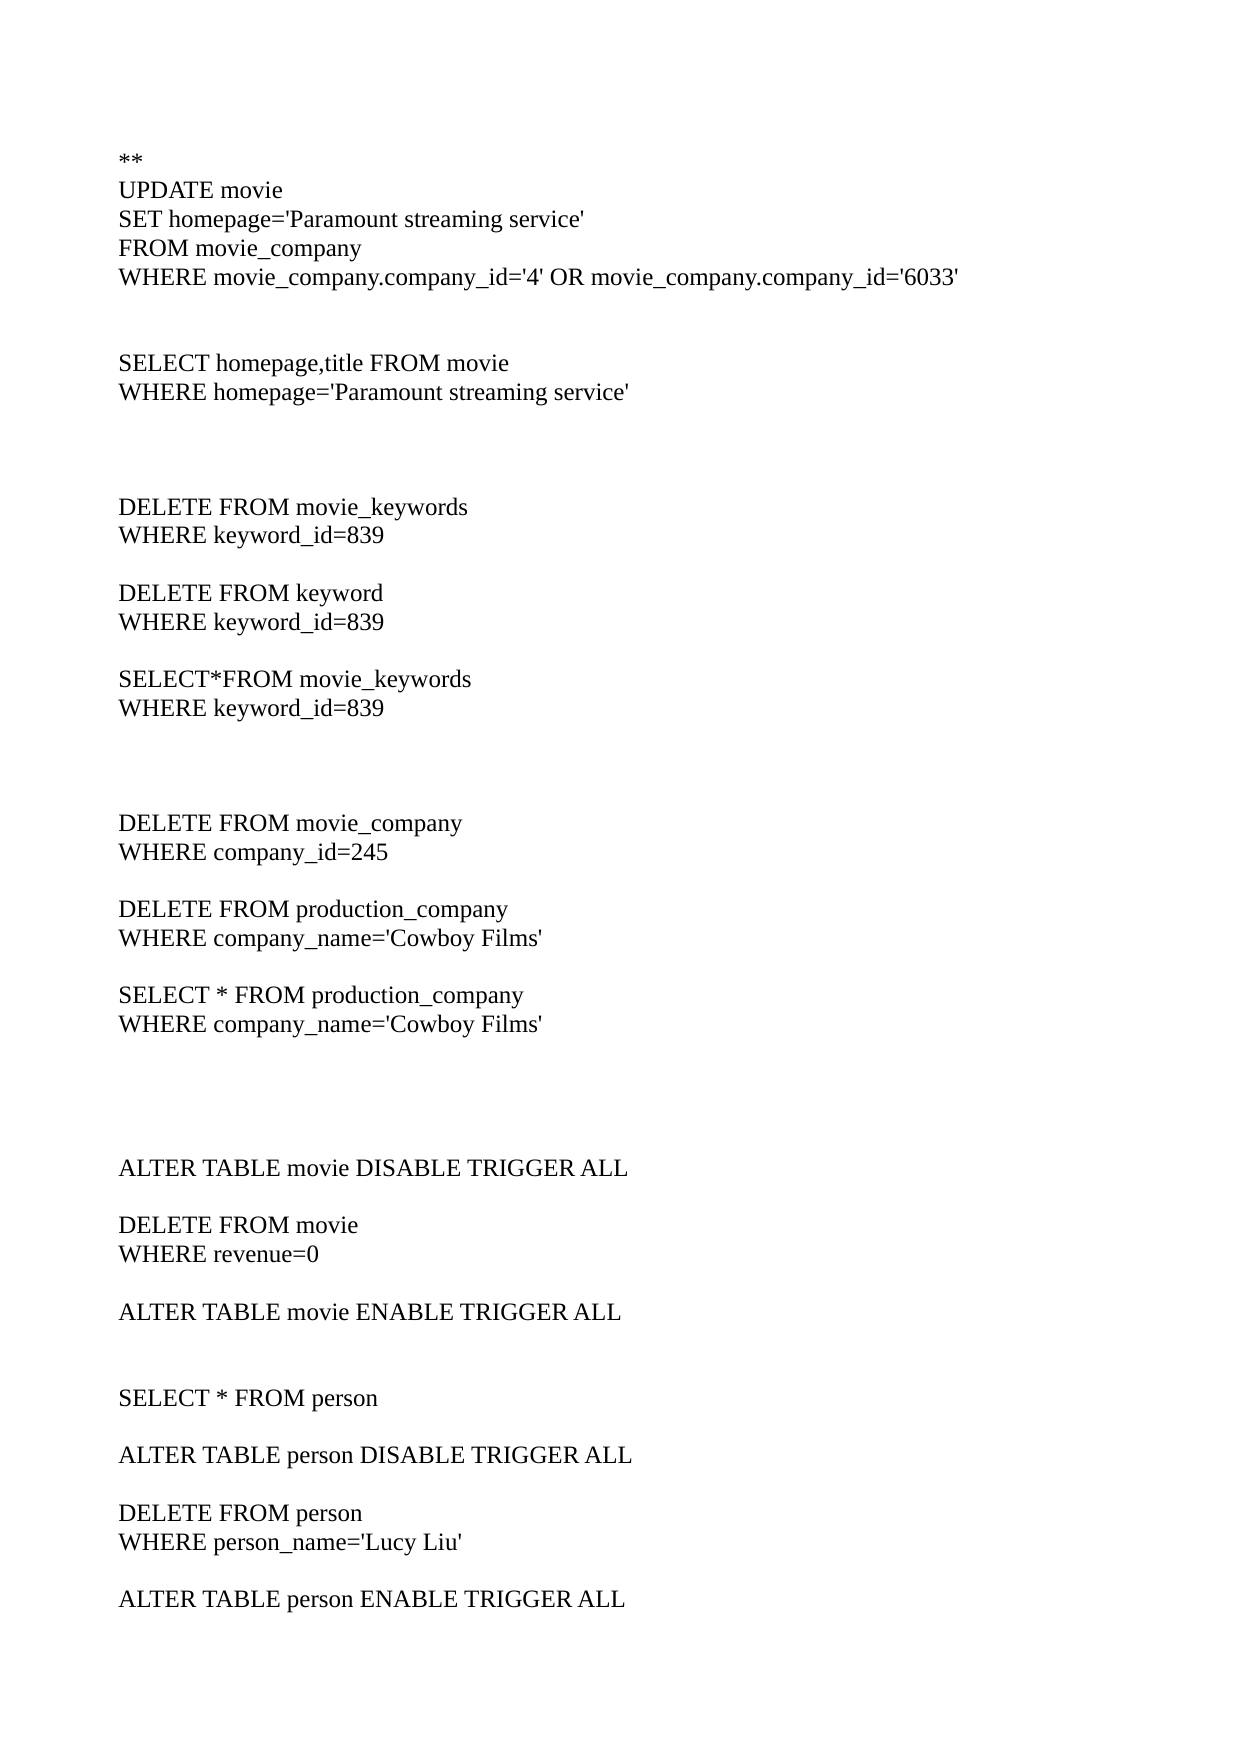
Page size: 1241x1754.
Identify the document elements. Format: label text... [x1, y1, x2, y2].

text UPDATE movie [118, 176, 1122, 204]
text DELETE FROM person [118, 1498, 1122, 1527]
text WHERE company_id=245 [118, 837, 1122, 866]
text WHERE revenue=0 [118, 1239, 1122, 1268]
text DELETE FROM movie_company [118, 808, 1122, 837]
text ALTER TABLE movie ENABLE TRIGGER ALL [118, 1297, 1122, 1326]
text ALTER TABLE person ENABLE TRIGGER ALL [118, 1584, 1122, 1613]
text ** [118, 147, 1122, 176]
text SET homepage='Paramount streaming service' [118, 204, 1122, 233]
text ALTER TABLE movie DISABLE TRIGGER ALL [118, 1153, 1122, 1182]
text WHERE keyword_id=839 [118, 607, 1122, 636]
text SELECT * FROM person [118, 1383, 1122, 1412]
text WHERE keyword_id=839 [118, 693, 1122, 722]
text FROM movie_company [118, 233, 1122, 262]
text WHERE company_name='Cowboy Films' [118, 923, 1122, 952]
text WHERE keyword_id=839 [118, 521, 1122, 549]
text ALTER TABLE person DISABLE TRIGGER ALL [118, 1441, 1122, 1469]
text WHERE movie_company.company_id='4' OR movie_company.company_id='6033' [118, 262, 1122, 291]
text SELECT * FROM production_company [118, 981, 1122, 1009]
text DELETE FROM keyword [118, 578, 1122, 607]
text SELECT homepage,title FROM movie [118, 348, 1122, 377]
text DELETE FROM movie_keywords [118, 492, 1122, 521]
text DELETE FROM production_company [118, 894, 1122, 923]
text WHERE company_name='Cowboy Films' [118, 1009, 1122, 1038]
text WHERE person_name='Lucy Liu' [118, 1527, 1122, 1556]
text WHERE homepage='Paramount streaming service' [118, 377, 1122, 406]
text SELECT*FROM movie_keywords [118, 664, 1122, 693]
text DELETE FROM movie [118, 1211, 1122, 1239]
